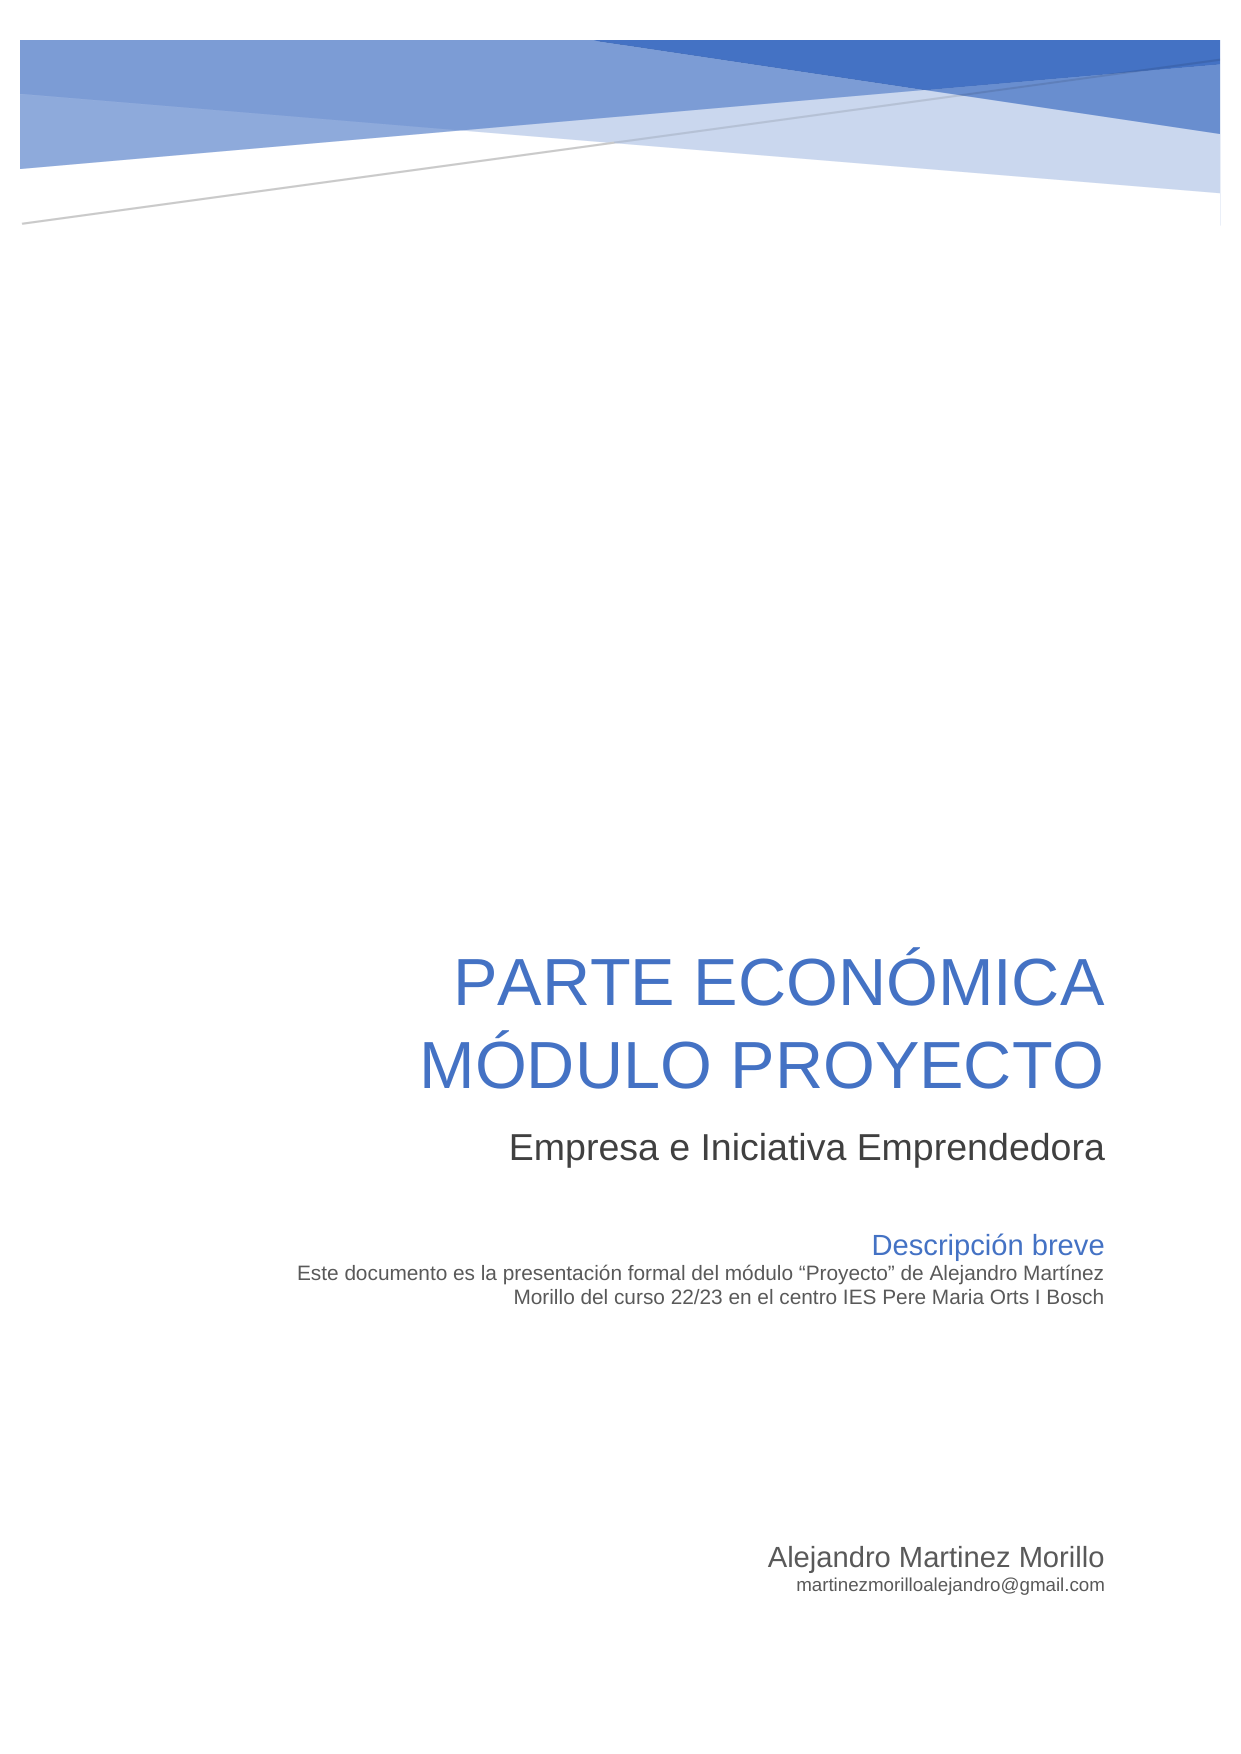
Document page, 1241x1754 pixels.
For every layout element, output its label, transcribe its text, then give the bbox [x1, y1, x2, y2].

text Empresa e Iniciativa Emprendedora [286, 1125, 1105, 1168]
picture [20, 40, 1221, 240]
text martinezmorilloalejandro@gmail.com [286, 1574, 1105, 1595]
text Descripción breve [286, 1228, 1105, 1261]
text Alejandro Martinez Morillo [286, 1540, 1105, 1574]
text Este documento es la presentación formal del módulo “Proyecto” de Alejandro Martínez Morillo del curso 22/23 en el centro IES Pere Maria Orts I Bosch [286, 1261, 1105, 1309]
text Parte económica módulo proyecto [286, 943, 1105, 1103]
